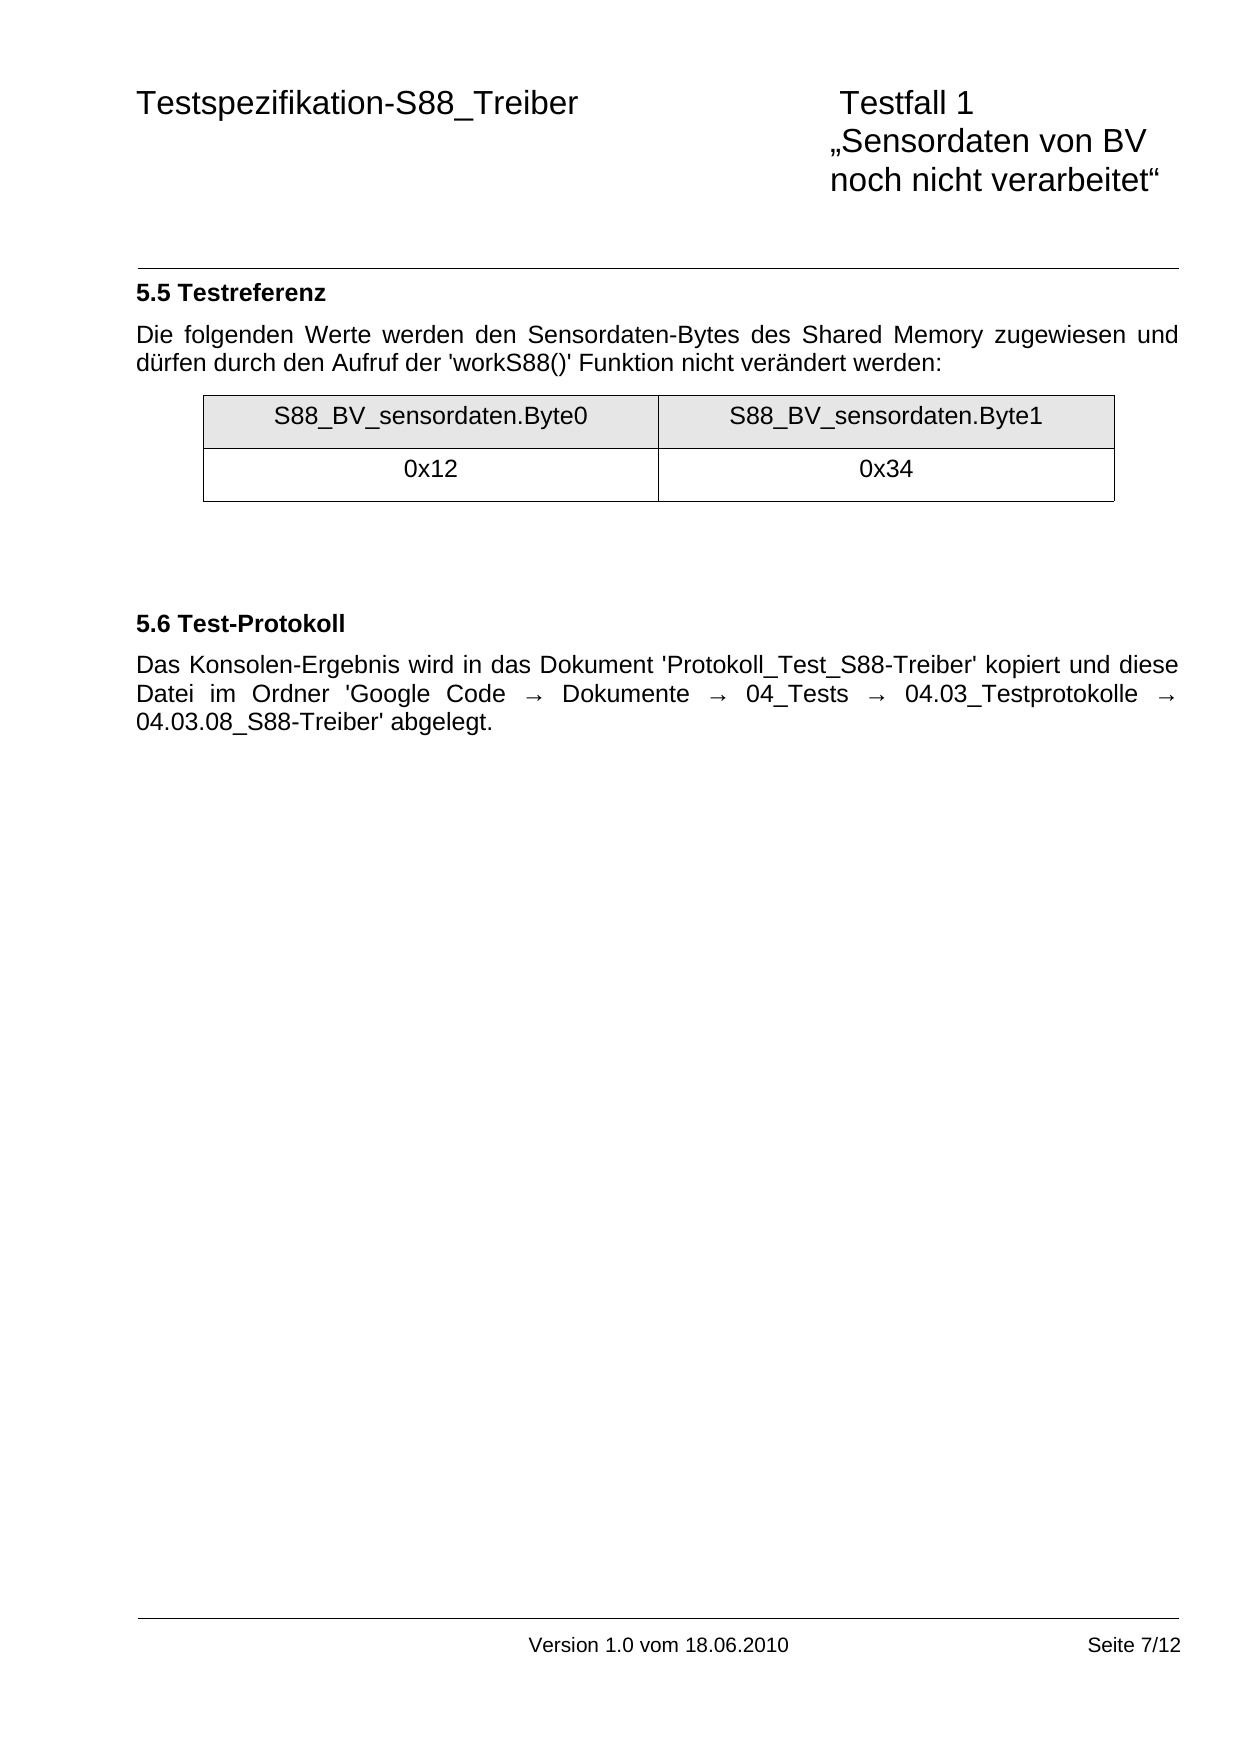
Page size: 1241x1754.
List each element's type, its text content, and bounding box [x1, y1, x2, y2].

subtitle Testreferenz [136, 289, 1181, 307]
table_header S88_BV_sensordaten.Byte1 [659, 396, 1114, 448]
subtitle Test-Protokoll [136, 609, 1181, 637]
table_cell 0x34 [659, 449, 1114, 501]
table_header S88_BV_sensordaten.Byte0 [204, 396, 658, 448]
table_cell 0x12 [204, 449, 658, 501]
text Das Konsolen-Ergebnis wird in das Dokument 'Protokoll_Test_S88-Treiber' kopiert und diese Datei im Ordner 'Google Code → Dokumente → 04_Tests → 04.03_Testprotokolle → 04.03.08_S88-Treiber' abgelegt. [136, 650, 1181, 736]
text Die folgenden Werte werden den Sensordaten-Bytes des Shared Memory zugewiesen und dürfen durch den Aufruf der 'workS88()' Funktion nicht verändert werden: [136, 319, 1181, 377]
